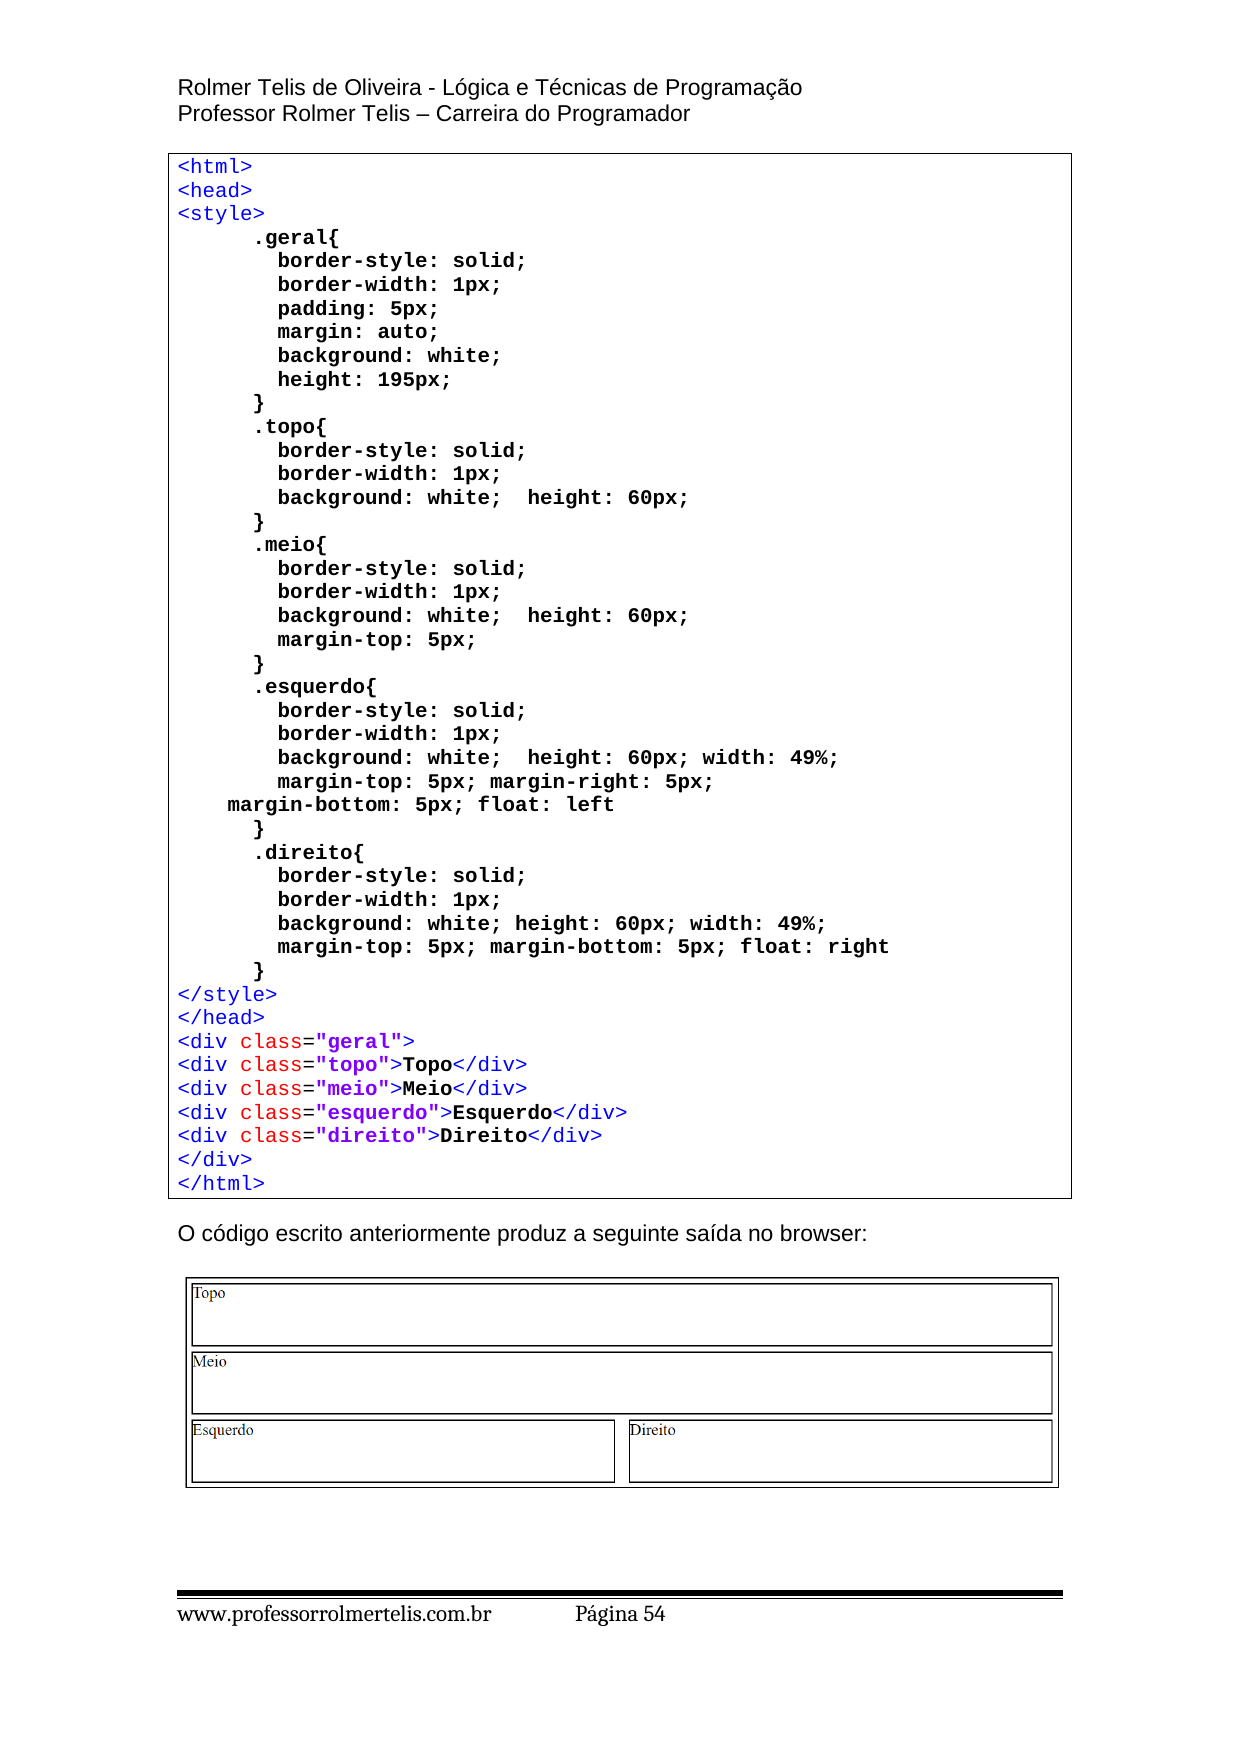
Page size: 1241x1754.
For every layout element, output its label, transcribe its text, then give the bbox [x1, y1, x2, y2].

picture [180, 1271, 1065, 1495]
text <html> [169, 154, 1071, 179]
text border-width: 1px; [177, 582, 1063, 605]
text background: white; [177, 345, 1063, 369]
text .geral{ [177, 227, 1063, 251]
text border-width: 1px; [177, 889, 1063, 913]
text <div class="direito">Direito</div> [177, 1125, 1063, 1149]
text .meio{ [177, 534, 1063, 558]
text .topo{ [177, 416, 1063, 440]
text padding: 5px; [177, 298, 1063, 321]
text border-style: solid; [177, 251, 1063, 274]
text border-width: 1px; [177, 723, 1063, 747]
text </style> [177, 983, 1063, 1007]
text <div class="esquerdo">Esquerdo</div> [177, 1102, 1063, 1125]
text <div class="meio">Meio</div> [177, 1078, 1063, 1102]
text background: white; height: 60px; width: 49%; [177, 747, 1063, 771]
text margin-top: 5px; margin-right: 5px; [177, 771, 1063, 794]
text margin-top: 5px; margin-bottom: 5px; float: right [177, 936, 1063, 960]
text margin-bottom: 5px; float: left [177, 794, 1063, 818]
text </div> [177, 1149, 1063, 1169]
text border-style: solid; [177, 558, 1063, 582]
text .direito{ [177, 842, 1063, 865]
text border-width: 1px; [177, 463, 1063, 487]
text <head> [177, 179, 1063, 203]
text } [177, 652, 1063, 676]
text </head> [177, 1007, 1063, 1031]
text background: white; height: 60px; [177, 487, 1063, 511]
text border-style: solid; [177, 865, 1063, 889]
text border-style: solid; [177, 440, 1063, 463]
text background: white; height: 60px; [177, 605, 1063, 629]
text height: 195px; [177, 369, 1063, 392]
text } [177, 392, 1063, 416]
text margin-top: 5px; [177, 629, 1063, 652]
text O código escrito anteriormente produz a seguinte saída no browser: [177, 1220, 1063, 1247]
text .esquerdo{ [177, 676, 1063, 700]
text } [177, 960, 1063, 983]
text } [177, 511, 1063, 534]
text border-width: 1px; [177, 274, 1063, 298]
text <style> [177, 203, 1063, 227]
text <div class="geral"> [177, 1031, 1063, 1054]
text </html> [169, 1169, 1071, 1198]
text margin: auto; [177, 321, 1063, 345]
text } [177, 818, 1063, 842]
text border-style: solid; [177, 700, 1063, 723]
text background: white; height: 60px; width: 49%; [177, 913, 1063, 936]
text <div class="topo">Topo</div> [177, 1054, 1063, 1078]
